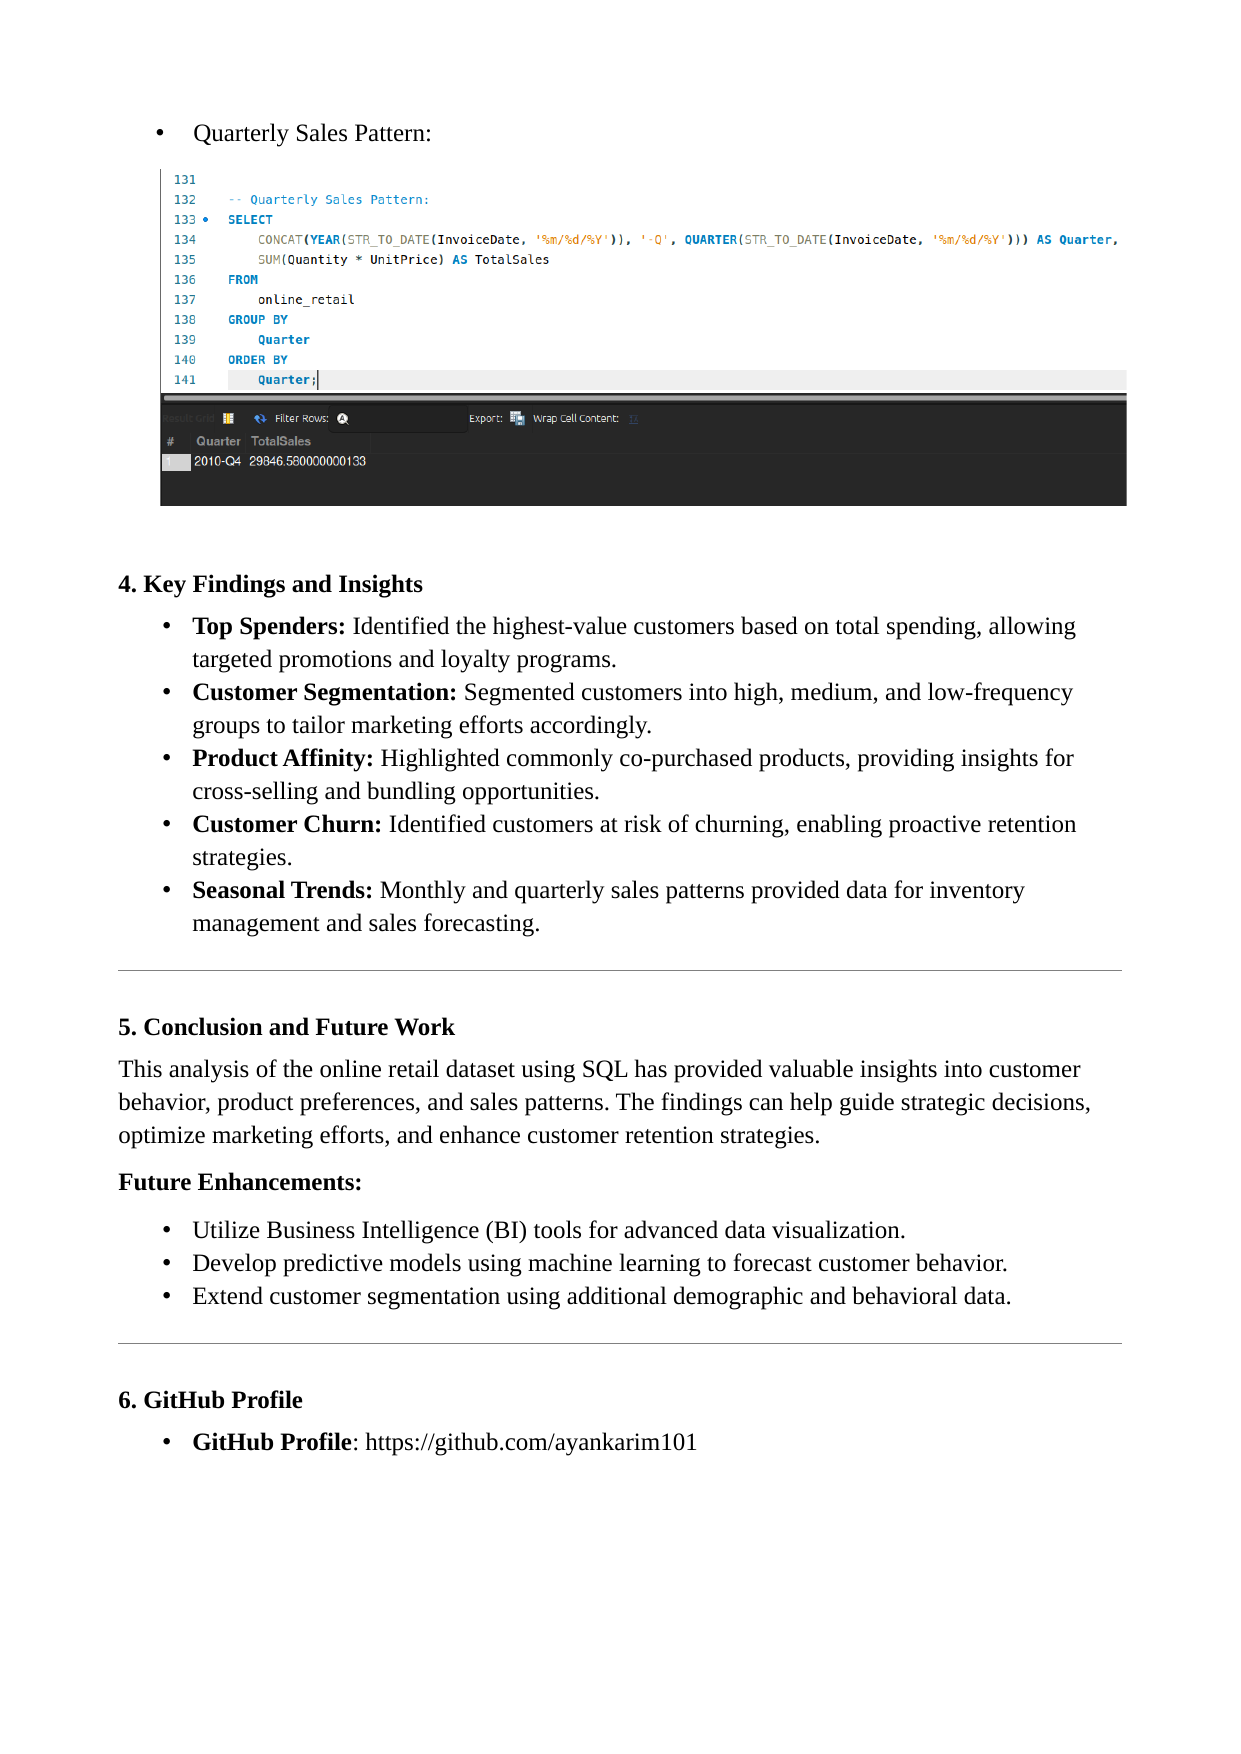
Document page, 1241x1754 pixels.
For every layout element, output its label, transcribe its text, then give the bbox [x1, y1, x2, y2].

list Customer Churn: Identified customers at risk of churning, enabling proactive retention strategies. [162, 809, 1122, 871]
picture [160, 169, 1127, 506]
list Top Spenders: Identified the highest-value customers based on total spending, allowing targeted promotions and loyalty programs. [162, 611, 1122, 673]
list Utilize Business Intelligence (BI) tools for advanced data visualization. [162, 1215, 1122, 1244]
list Customer Segmentation: Segmented customers into high, medium, and low-frequency groups to tailor marketing efforts accordingly. [162, 677, 1122, 739]
list Seasonal Trends: Monthly and quarterly sales patterns provided data for inventory management and sales forecasting. [162, 875, 1122, 937]
text Future Enhancements: [118, 1167, 1122, 1196]
text This analysis of the online retail dataset using SQL has provided valuable insights into customer behavior, product preferences, and sales patterns. The findings can help guide strategic decisions, optimize marketing efforts, and enhance customer retention strategies. [118, 1054, 1122, 1148]
list GitHub Profile: https://github.com/ayankarim101 [162, 1427, 1122, 1455]
subtitle 6. GitHub Profile [118, 1385, 1122, 1414]
list Extend customer segmentation using additional demographic and behavioral data. [162, 1281, 1122, 1310]
subtitle 4. Key Findings and Insights [118, 569, 1122, 598]
list Quarterly Sales Pattern: [156, 118, 1122, 147]
list Develop predictive models using machine learning to forecast customer behavior. [162, 1248, 1122, 1277]
list Product Affinity: Highlighted commonly co-purchased products, providing insights for cross-selling and bundling opportunities. [162, 743, 1122, 805]
subtitle 5. Conclusion and Future Work [118, 1012, 1122, 1041]
